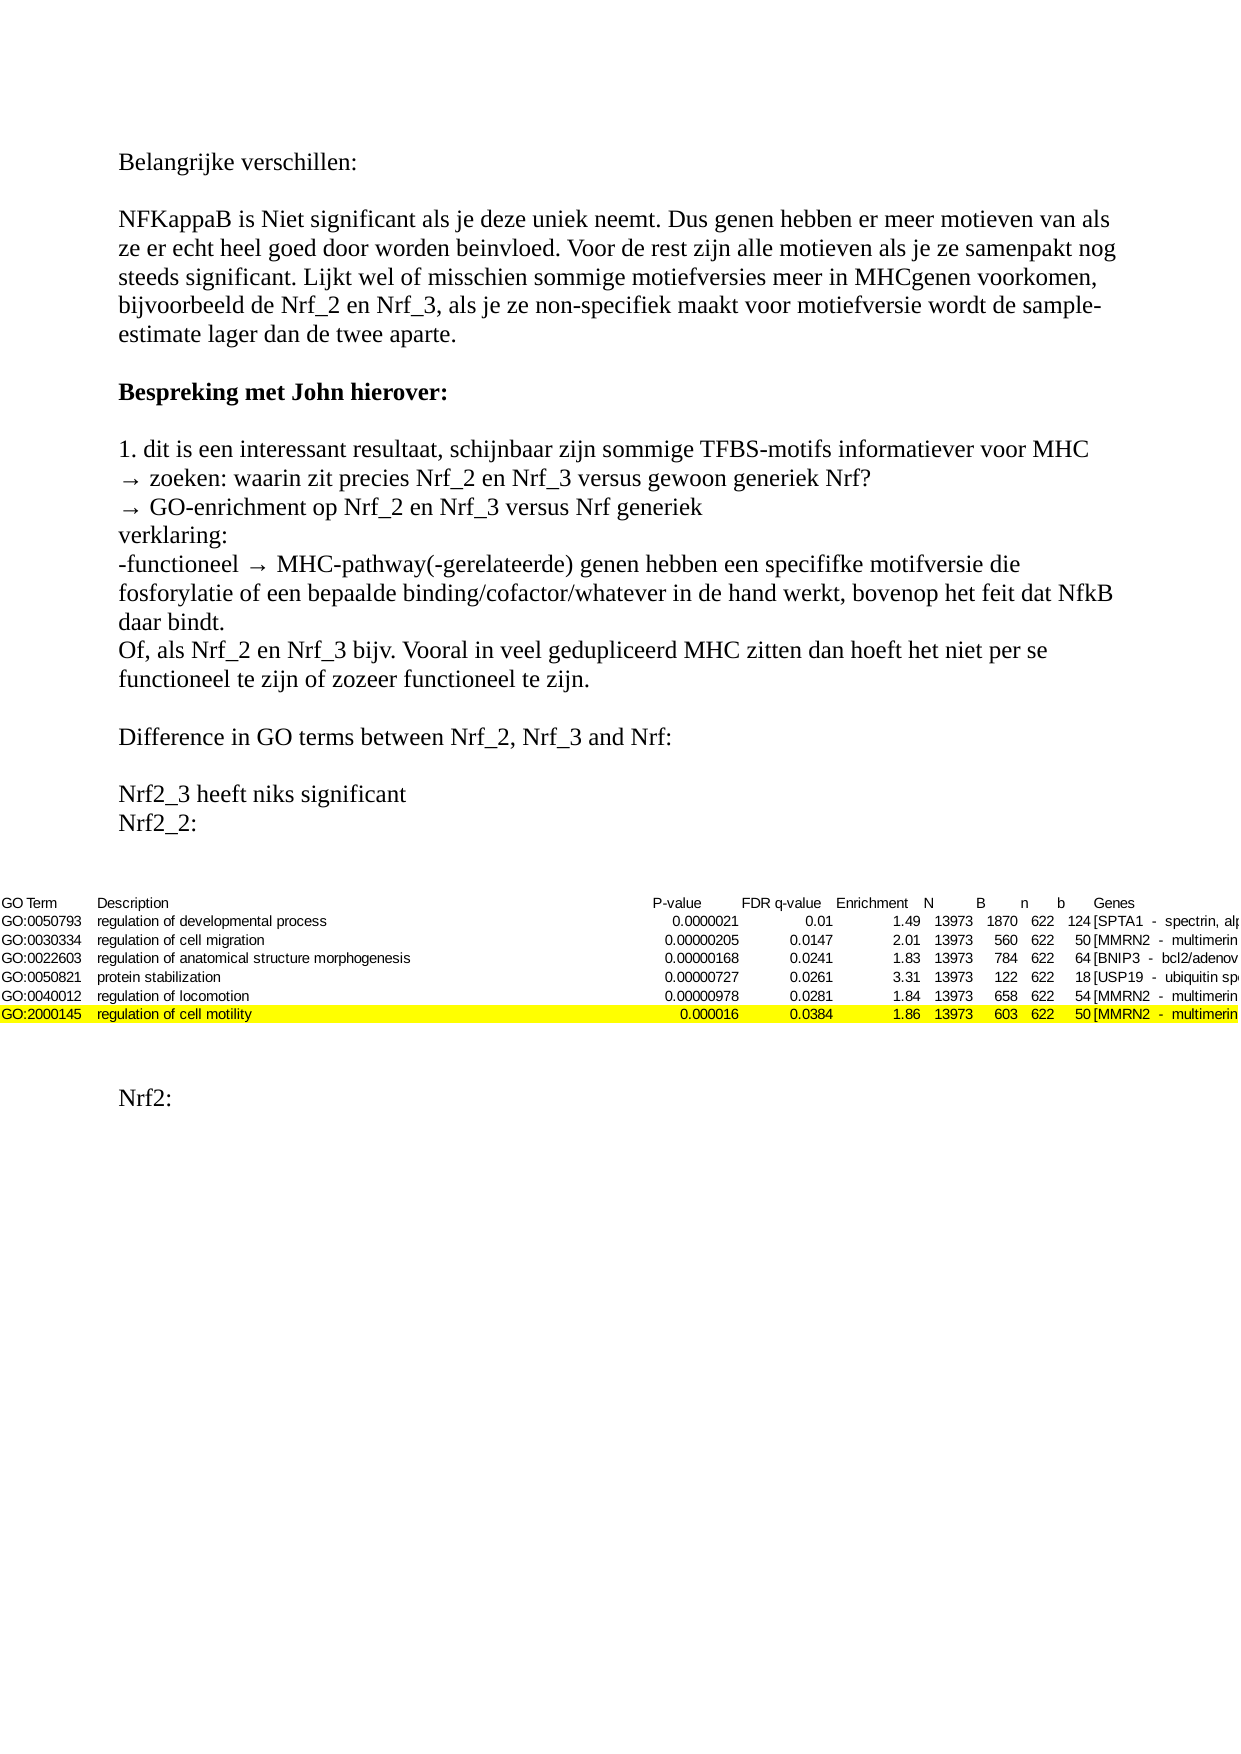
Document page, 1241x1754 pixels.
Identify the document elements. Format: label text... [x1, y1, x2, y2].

text Belangrijke verschillen: [118, 147, 1122, 176]
text verklaring: -functioneel → MHC-pathway(-gerelateerde) genen hebben een specififke motifversie die fosforylatie of een bepaalde binding/cofactor/whatever in de hand werkt, bovenop het feit dat NfkB daar bindt. [118, 521, 1122, 636]
text Of, als Nrf_2 en Nrf_3 bijv. Vooral in veel gedupliceerd MHC zitten dan hoeft het niet per se functioneel te zijn of zozeer functioneel te zijn. [118, 636, 1122, 693]
text Bespreking met John hierover: [118, 377, 1122, 406]
text Difference in GO terms between Nrf_2, Nrf_3 and Nrf: [118, 722, 1122, 751]
text Nrf2: [118, 1083, 1122, 1112]
text NFKappaB is Niet significant als je deze uniek neemt. Dus genen hebben er meer motieven van als ze er echt heel goed door worden beinvloed. Voor de rest zijn alle motieven als je ze samenpakt nog steeds significant. Lijkt wel of misschien sommige motiefversies meer in MHCgenen voorkomen, bijvoorbeeld de Nrf_2 en Nrf_3, als je ze non-specifiek maakt voor motiefversie wordt de sample-estimate lager dan de twee aparte. [118, 204, 1122, 348]
text Nrf2_3 heeft niks significant [118, 779, 1122, 808]
text 1. dit is een interessant resultaat, schijnbaar zijn sommige TFBS-motifs informatiever voor MHC → zoeken: waarin zit precies Nrf_2 en Nrf_3 versus gewoon generiek Nrf? → GO-enrichment op Nrf_2 en Nrf_3 versus Nrf generiek [118, 434, 1122, 521]
text Nrf2_2: [118, 808, 1122, 837]
